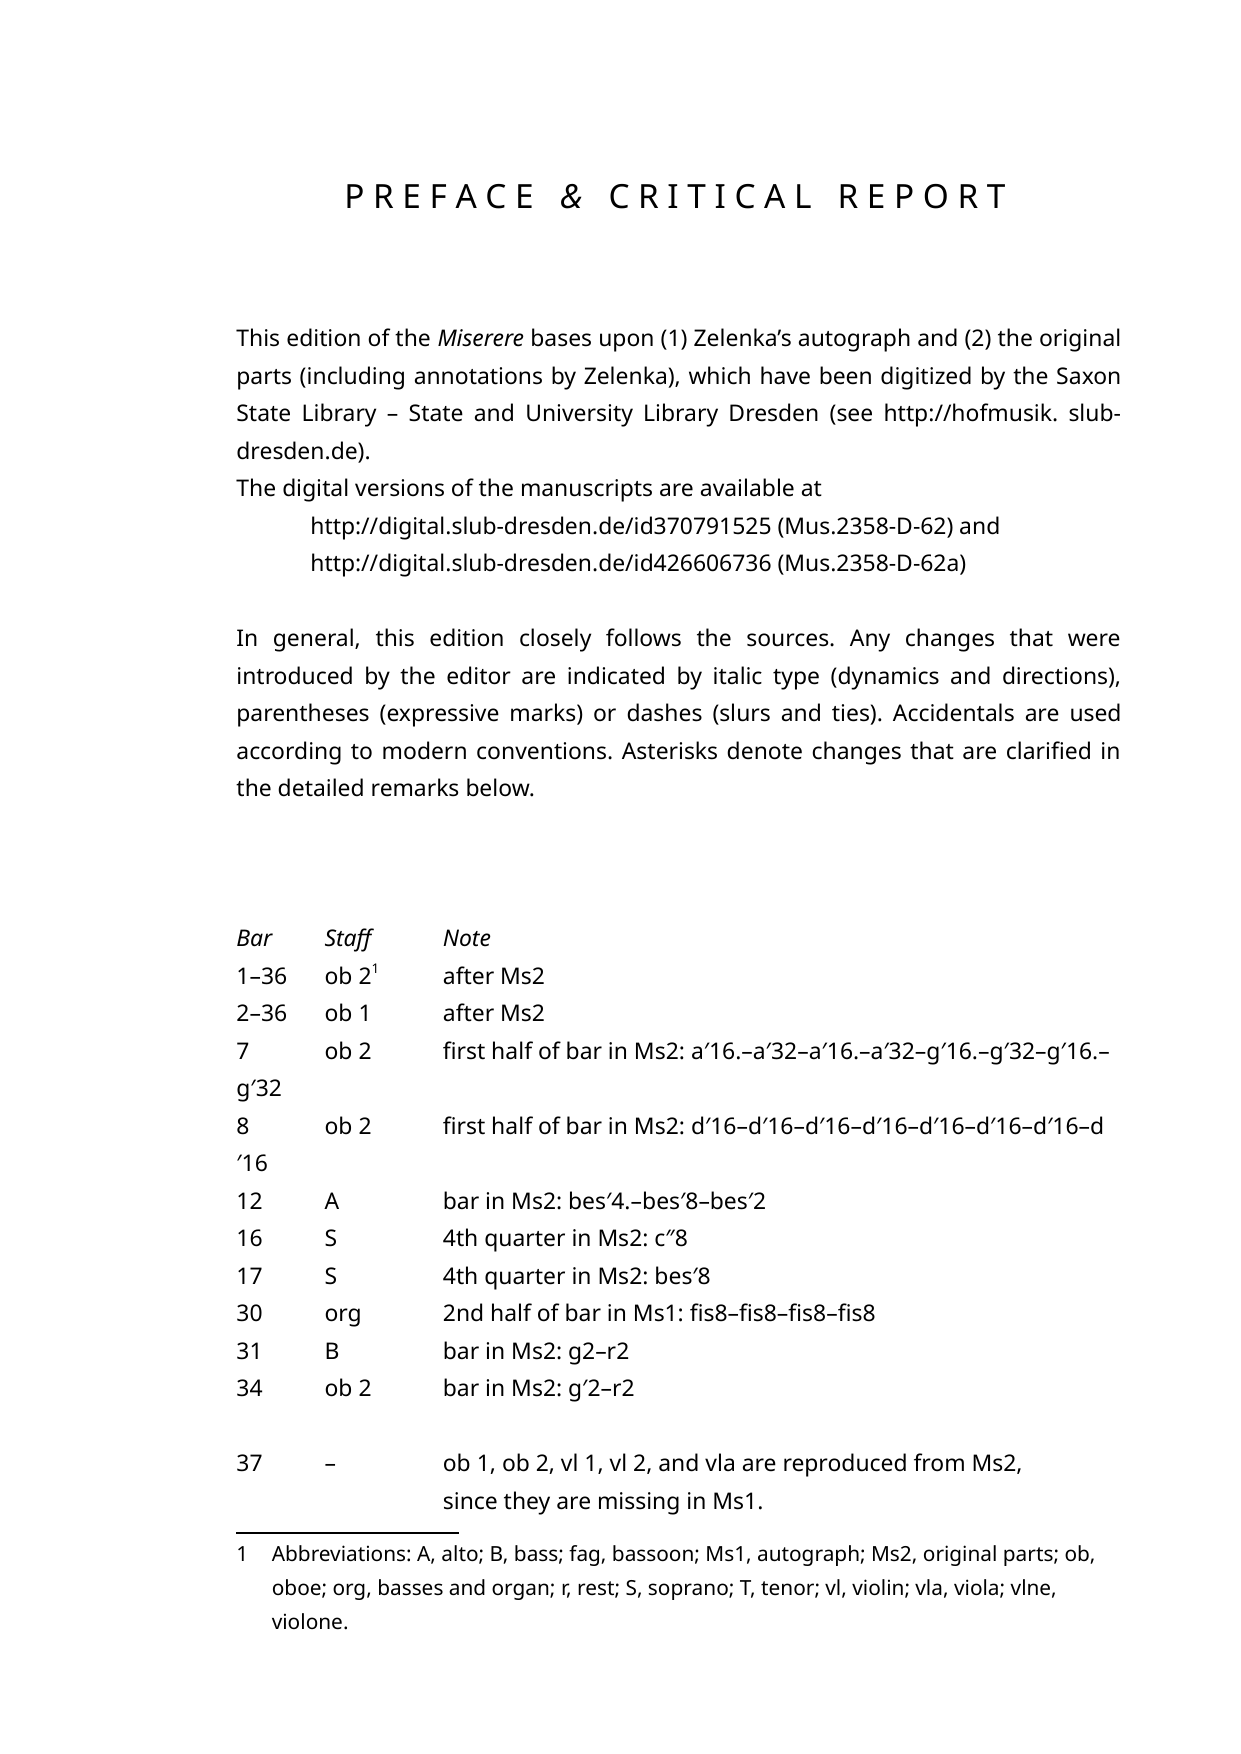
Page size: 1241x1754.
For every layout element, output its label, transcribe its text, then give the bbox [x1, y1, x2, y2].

text Bar Staff Note 1–36 ob 2 after Ms2 2–36 ob 1 after Ms2 7 ob 2 first half of bar in Ms2: a′16.–a′32–a′16.–a′32–g′16.–g′32–g′16.–g′32 8 ob 2 first half of bar in Ms2: d′16–d′16–d′16–d′16–d′16–d′16–d′16–d′16 12 A bar in Ms2: bes′4.–bes′8–bes′2 16 S 4th quarter in Ms2: c″8 17 S 4th quarter in Ms2: bes′8 30 org 2nd half of bar in Ms1: fis8–fis8–fis8–fis8 31 B bar in Ms2: g2–r2 34 ob 2 bar in Ms2: g′2–r2 37 – ob 1, ob 2, vl 1, vl 2, and vla are reproduced from Ms2, since they are missing in Ms1. [236, 922, 1122, 1516]
text Abbreviations: A, alto; B, bass; fag, bassoon; Ms1, autograph; Ms2, original parts; ob, oboe; org, basses and organ; r, rest; S, soprano; T, tenor; vl, violin; vla, viola; vlne, violone. [236, 1539, 1122, 1636]
text P R E F A C E & C R I T I C A L R E P O R T [236, 173, 1122, 218]
text The digital versions of the manuscripts are available at http://digital.slub-dresden.de/id370791525 (Mus.2358-D-62) and http://digital.slub-dresden.de/id426606736 (Mus.2358-D-62a) [236, 472, 1122, 579]
text In general, this edition closely follows the sources. Any changes that were introduced by the editor are indicated by italic type (dynamics and directions), parentheses (expressive marks) or dashes (slurs and ties). Accidentals are used according to modern conventions. Asterisks denote changes that are clarified in the detailed remarks below. [236, 622, 1122, 804]
text This edition of the Miserere bases upon (1) Zelenka’s autograph and (2) the original parts (including annotations by Zelenka), which have been digitized by the Saxon State Library – State and University Library Dresden (see http://hofmusik. slub-dresden.de). [236, 322, 1122, 466]
